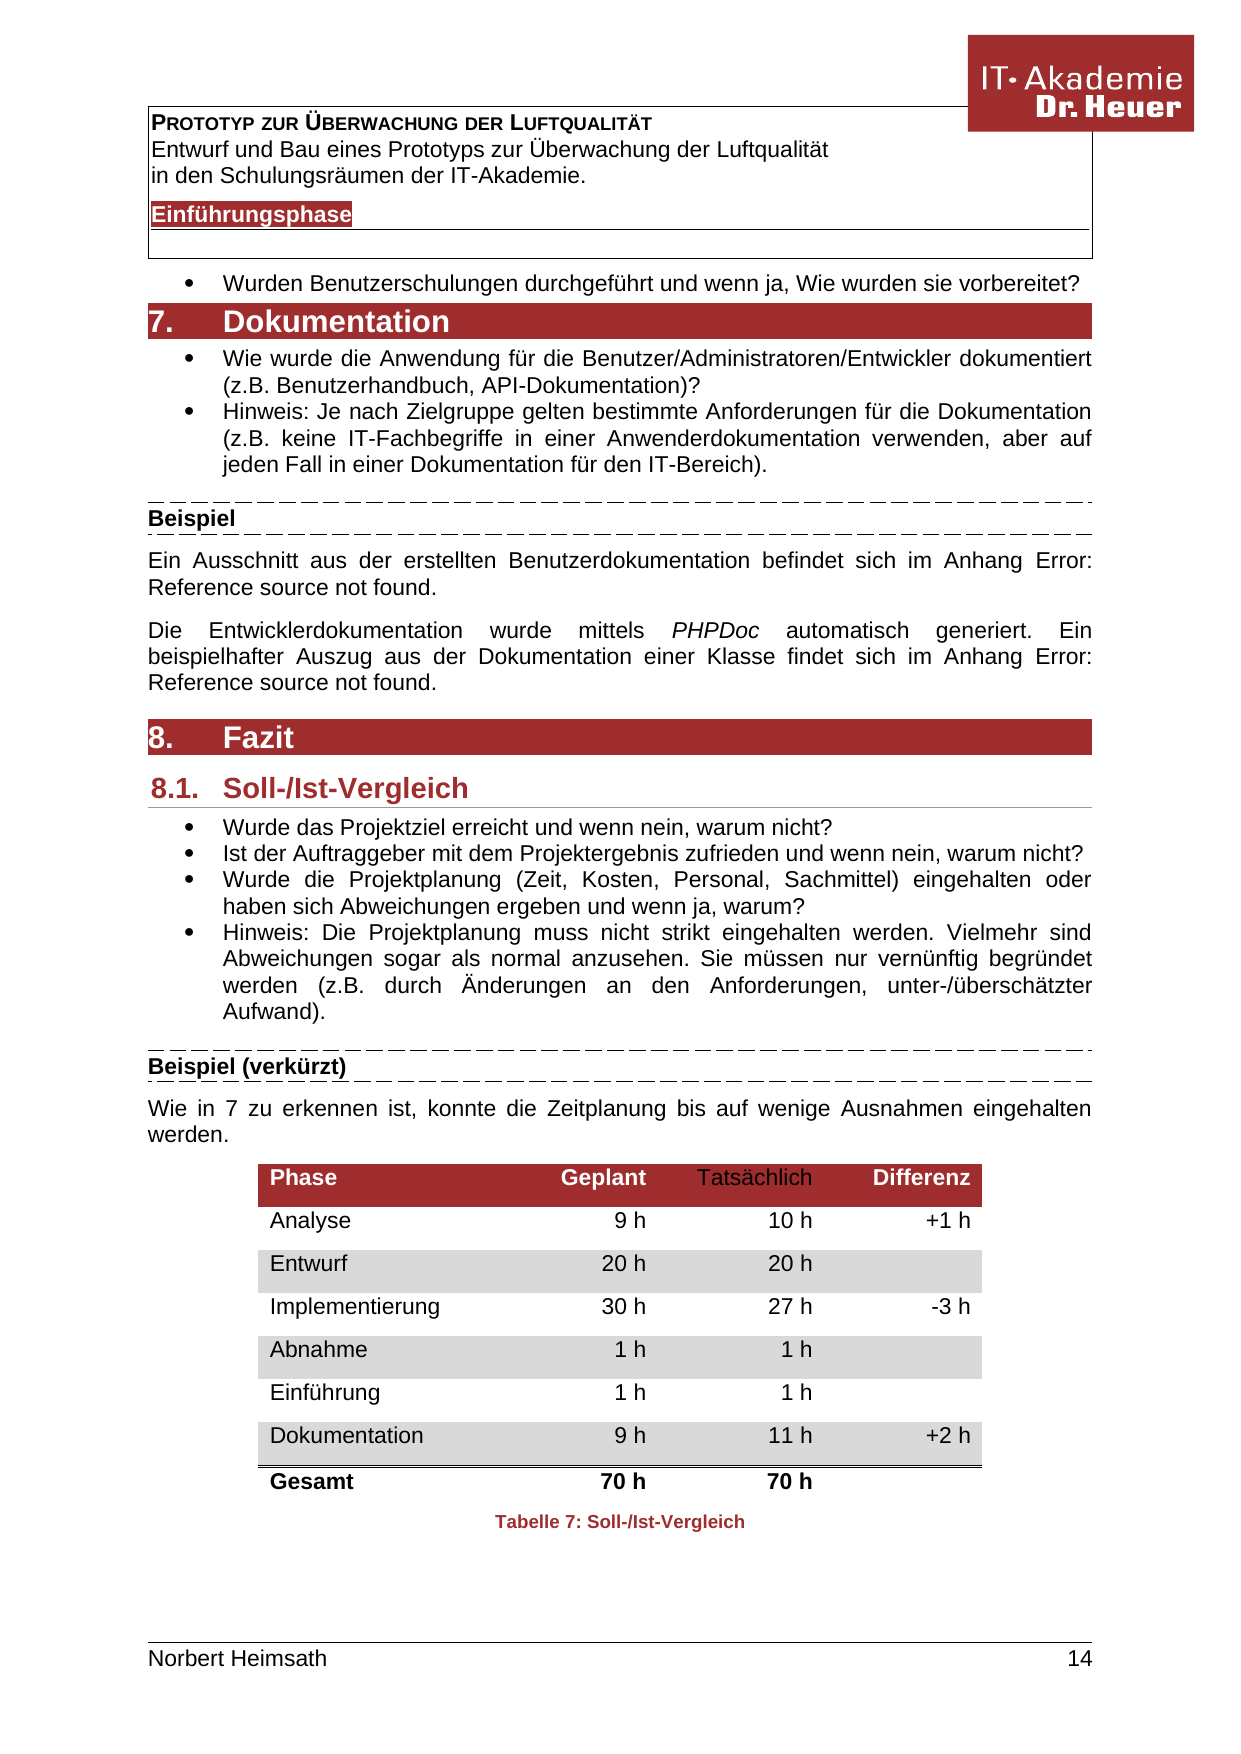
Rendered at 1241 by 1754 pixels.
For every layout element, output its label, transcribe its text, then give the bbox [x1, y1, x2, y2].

subtitle Soll-/Ist-Vergleich [148, 768, 1092, 807]
table_cell [824, 1379, 982, 1422]
table_cell 1 h [480, 1336, 657, 1379]
text Beispiel (verkürzt) [148, 1049, 1092, 1082]
table_header Tatsächlich [657, 1164, 824, 1207]
table_cell +1 h [824, 1207, 982, 1250]
table_cell Abnahme [258, 1336, 480, 1379]
subtitle Dokumentation [148, 303, 1092, 339]
table_cell Entwurf [258, 1250, 480, 1293]
text Wie in Tabelle 7 zu erkennen ist, konnte die Zeitplanung bis auf wenige Ausnahmen eingehalten werden. [148, 1094, 1092, 1147]
text Die Entwicklerdokumentation wurde mittels PHPDoc automatisch generiert. Ein beispielhafter Auszug aus der Dokumentation einer Klasse findet sich im Anhang Fehler: Verweis nicht gefunden. [148, 617, 1092, 696]
text Ein Ausschnitt aus der erstellten Benutzerdokumentation befindet sich im Anhang Fehler: Verweis nicht gefunden. [148, 547, 1092, 600]
text Tabelle 7: Soll-/Ist-Vergleich [148, 1511, 1092, 1533]
table_header Geplant [480, 1164, 657, 1207]
table_cell 30 h [480, 1293, 657, 1336]
list Hinweis: Je nach Zielgruppe gelten bestimmte Anforderungen für die Dokumentation (z.B. keine IT-Fachbegriffe in einer Anwenderdokumentation verwenden, aber auf jeden Fall in einer Dokumentation für den IT-Bereich). [185, 398, 1092, 477]
list Wurden Benutzerschulungen durchgeführt und wenn ja, Wie wurden sie vorbereitet? [185, 270, 1092, 297]
table_cell [824, 1468, 982, 1511]
table_cell Analyse [258, 1207, 480, 1250]
table_cell +2 h [824, 1422, 982, 1465]
table_cell 9 h [480, 1207, 657, 1250]
table_header Differenz [824, 1164, 982, 1207]
table_cell 20 h [480, 1250, 657, 1293]
list Wurde das Projektziel erreicht und wenn nein, warum nicht? [185, 814, 1092, 840]
table_cell Gesamt [258, 1468, 480, 1511]
list Hinweis: Die Projektplanung muss nicht strikt eingehalten werden. Vielmehr sind Abweichungen sogar als normal anzusehen. Sie müssen nur vernünftig begründet werden (z.B. durch Änderungen an den Anforderungen, unter-/überschätzter Aufwand). [185, 919, 1092, 1024]
table_cell 1 h [480, 1379, 657, 1422]
subtitle Fazit [148, 719, 1092, 755]
table_cell -3 h [824, 1293, 982, 1336]
list Wie wurde die Anwendung für die Benutzer/Administratoren/Entwickler dokumentiert (z.B. Benutzerhandbuch, API-Dokumentation)? [185, 345, 1092, 398]
list Ist der Auftraggeber mit dem Projektergebnis zufrieden und wenn nein, warum nicht? [185, 840, 1092, 866]
table_cell [824, 1336, 982, 1379]
table_cell 1 h [657, 1336, 824, 1379]
table_cell 10 h [657, 1207, 824, 1250]
list Wurde die Projektplanung (Zeit, Kosten, Personal, Sachmittel) eingehalten oder haben sich Abweichungen ergeben und wenn ja, warum? [185, 866, 1092, 919]
table_cell 1 h [657, 1379, 824, 1422]
table_cell 11 h [657, 1422, 824, 1465]
table_cell [824, 1250, 982, 1293]
table_cell 70 h [657, 1468, 824, 1511]
table_cell 20 h [657, 1250, 824, 1293]
table_cell Einführung [258, 1379, 480, 1422]
table_cell 70 h [480, 1468, 657, 1511]
table_header Phase [258, 1164, 480, 1207]
table_cell Dokumentation [258, 1422, 480, 1465]
table_cell Implementierung [258, 1293, 480, 1336]
table_cell 27 h [657, 1293, 824, 1336]
table_cell 9 h [480, 1422, 657, 1465]
text Beispiel [148, 502, 1092, 535]
